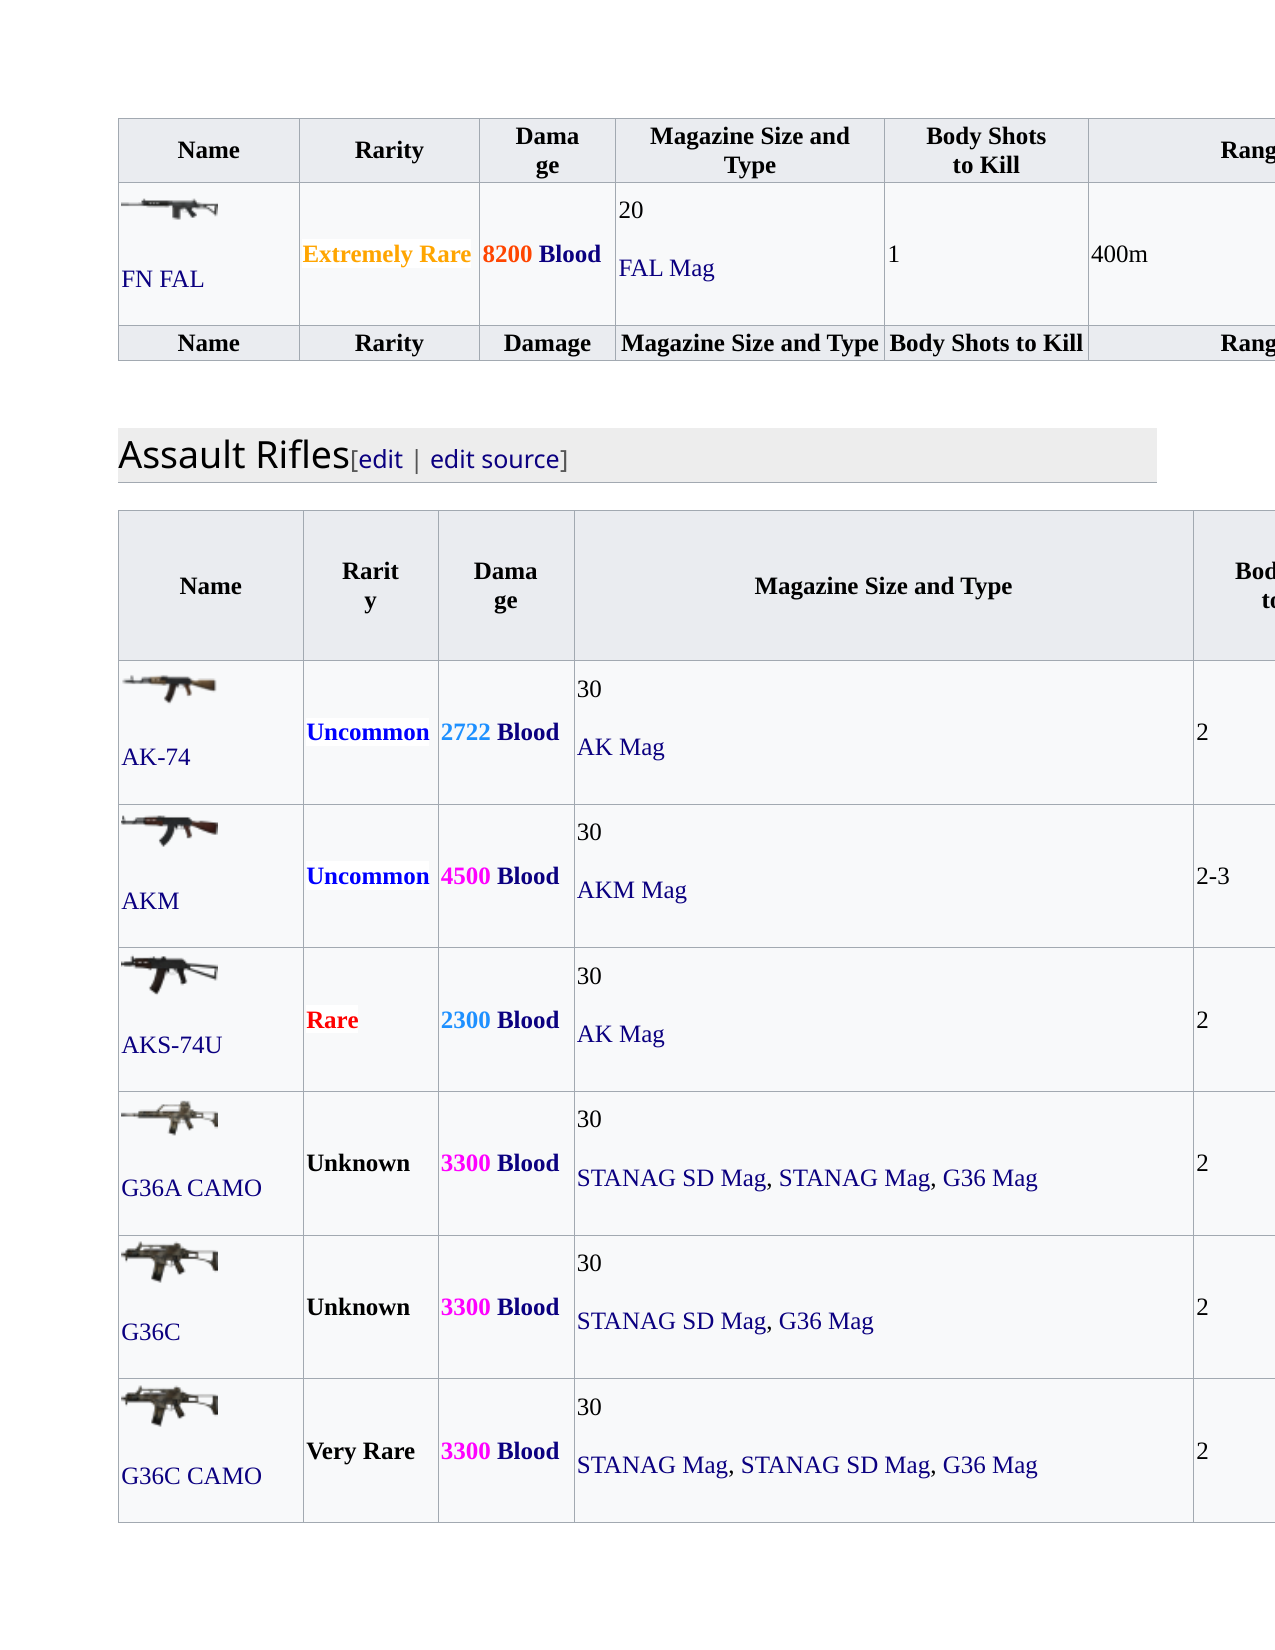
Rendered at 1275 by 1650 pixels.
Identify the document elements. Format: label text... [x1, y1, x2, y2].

subtitle Assault Rifles[edit | edit source] [118, 428, 1157, 482]
table_cell Range [1089, 326, 1275, 360]
table_cell 400m [1089, 183, 1275, 325]
table_cell 30 STANAG SD Mag, G36 Mag [575, 1236, 1193, 1378]
table_cell 30 AKM Mag [575, 805, 1193, 947]
table_cell 8200 Blood [480, 183, 615, 325]
picture [121, 806, 218, 857]
table_header Magazine Size and Type [616, 119, 884, 182]
table_cell 2 [1194, 661, 1275, 804]
table_header Body Shots to Kill [1194, 511, 1275, 660]
table_cell Damage [480, 326, 615, 360]
table_cell 1 [885, 183, 1088, 325]
table_header Magazine Size and Type [575, 511, 1193, 660]
table_cell 3300 Blood [439, 1092, 574, 1234]
table_cell FN FAL [119, 183, 299, 325]
table_header Range [1089, 119, 1275, 182]
picture [121, 1381, 218, 1432]
table_cell 4500 Blood [439, 805, 574, 947]
picture [121, 1237, 218, 1288]
table_cell Very Rare [304, 1379, 438, 1522]
picture [121, 950, 218, 1001]
table_cell 30 AK Mag [575, 948, 1193, 1091]
table_cell 2 [1194, 1236, 1275, 1378]
table_cell Name [119, 326, 299, 360]
table_header Rarity [304, 511, 438, 660]
table_cell 20 FAL Mag [616, 183, 884, 325]
table_cell 30 STANAG SD Mag, STANAG Mag, G36 Mag [575, 1092, 1193, 1234]
table_cell 2 [1194, 948, 1275, 1091]
picture [121, 663, 218, 713]
table_header Name [119, 511, 303, 660]
table_header Body Shots to Kill [885, 119, 1088, 182]
table_cell 2300 Blood [439, 948, 574, 1091]
table_cell AK-74 [119, 661, 303, 804]
table_cell 30 AK Mag [575, 661, 1193, 804]
table_cell Rare [304, 948, 438, 1091]
table_header Name [119, 119, 299, 182]
table_cell Extremely Rare [300, 183, 479, 325]
table_cell 3300 Blood [439, 1236, 574, 1378]
table_cell G36A CAMO [119, 1092, 303, 1234]
picture [121, 1093, 218, 1144]
table_cell Uncommon [304, 805, 438, 947]
table_cell Unknown [304, 1236, 438, 1378]
table_cell 2 [1194, 1092, 1275, 1234]
table_cell AKS-74U [119, 948, 303, 1091]
table_cell G36C CAMO [119, 1379, 303, 1522]
table_cell 30 STANAG Mag, STANAG SD Mag, G36 Mag [575, 1379, 1193, 1522]
table_cell 2-3 [1194, 805, 1275, 947]
table_cell Uncommon [304, 661, 438, 804]
table_cell Magazine Size and Type [616, 326, 884, 360]
picture [121, 184, 218, 235]
table_cell Unknown [304, 1092, 438, 1234]
table_cell Rarity [300, 326, 479, 360]
table_cell AKM [119, 805, 303, 947]
table_header Rarity [300, 119, 479, 182]
table_cell 2 [1194, 1379, 1275, 1522]
table_header Damage [480, 119, 615, 182]
table_cell Body Shots to Kill [885, 326, 1088, 360]
table_cell G36C [119, 1236, 303, 1378]
table_cell 2722 Blood [439, 661, 574, 804]
table_header Damage [439, 511, 574, 660]
table_cell 3300 Blood [439, 1379, 574, 1522]
